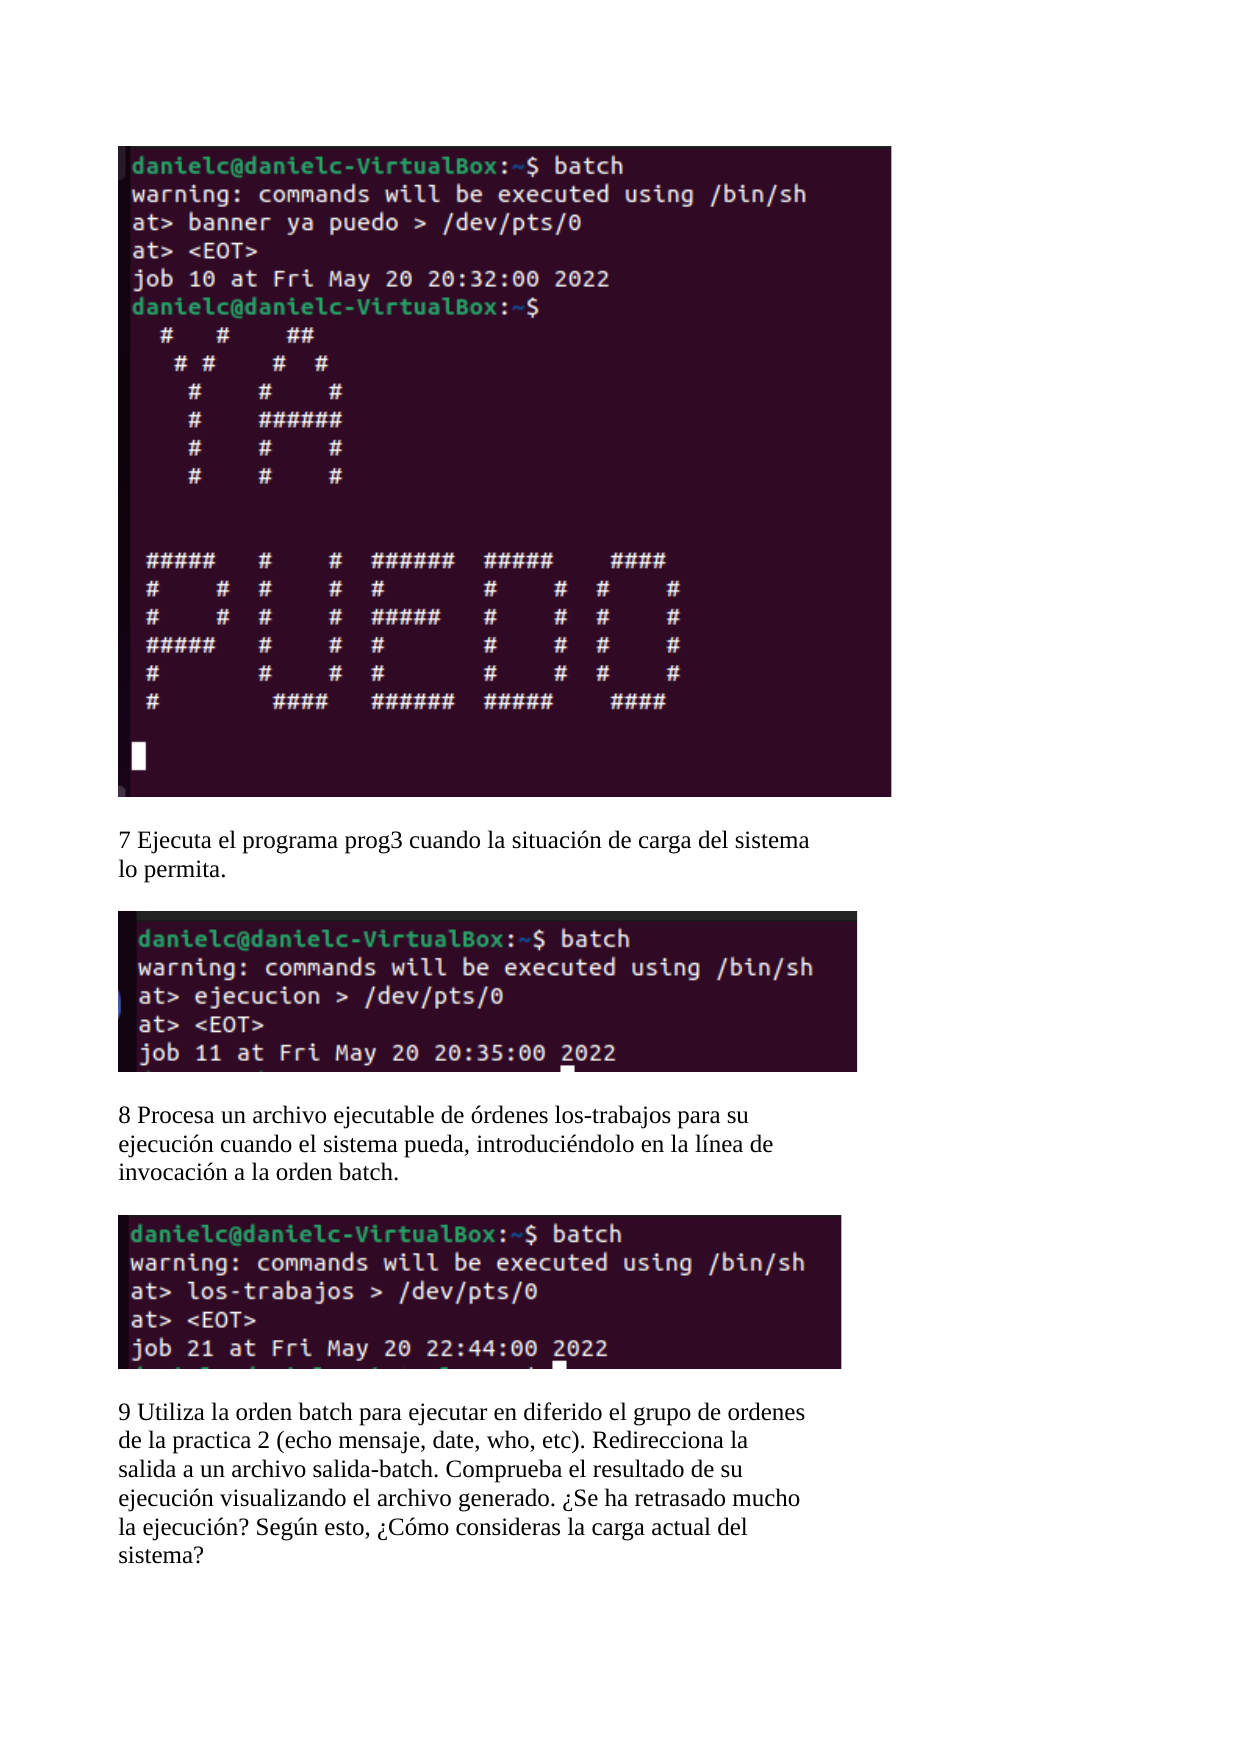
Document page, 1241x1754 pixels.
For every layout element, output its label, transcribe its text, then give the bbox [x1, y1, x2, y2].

text ejecución visualizando el archivo generado. ¿Se ha retrasado mucho [118, 1483, 1122, 1512]
text de la practica 2 (echo mensaje, date, who, etc). Redirecciona la [118, 1426, 1122, 1454]
text sistema? [118, 1541, 1122, 1569]
text 8 Procesa un archivo ejecutable de órdenes los-trabajos para su [118, 1100, 1122, 1129]
text 7 Ejecuta el programa prog3 cuando la situación de carga del sistema [118, 826, 1122, 854]
text 9 Utiliza la orden batch para ejecutar en diferido el grupo de ordenes [118, 1397, 1122, 1426]
text la ejecución? Según esto, ¿Cómo consideras la carga actual del [118, 1512, 1122, 1541]
text lo permita. [118, 854, 1122, 883]
text ejecución cuando el sistema pueda, introduciéndolo en la línea de [118, 1129, 1122, 1157]
text salida a un archivo salida-batch. Comprueba el resultado de su [118, 1454, 1122, 1483]
text invocación a la orden batch. [118, 1157, 1122, 1186]
